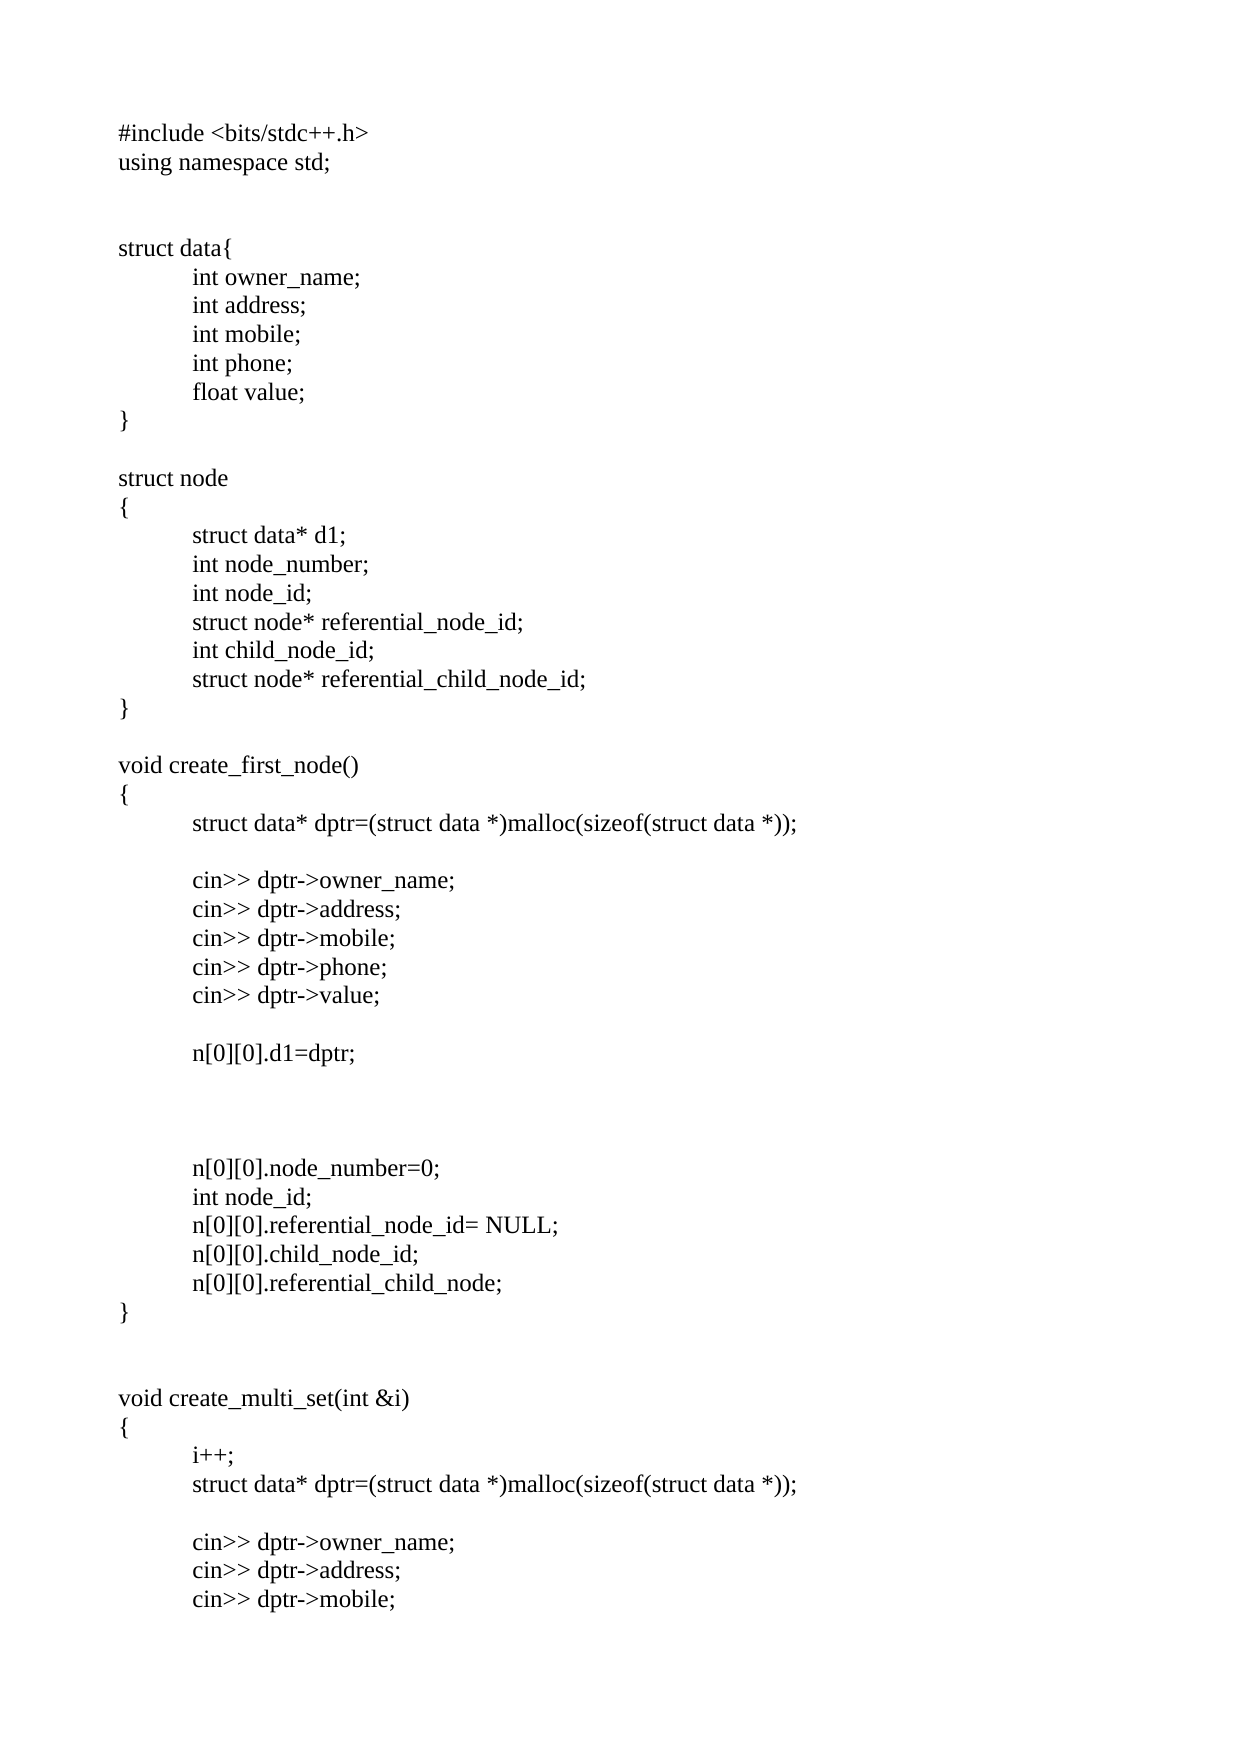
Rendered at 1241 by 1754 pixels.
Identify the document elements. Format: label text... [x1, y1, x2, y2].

text #include <bits/stdc++.h> using namespace std; struct data{ int owner_name; int address; int mobile; int phone; float value; } struct node { struct data* d1; int node_number; int node_id; struct node* referential_node_id; int child_node_id; struct node* referential_child_node_id; } void create_first_node() { struct data* dptr=(struct data *)malloc(sizeof(struct data *)); cin>> dptr->owner_name; cin>> dptr->address; cin>> dptr->mobile; cin>> dptr->phone; cin>> dptr->value; n[0][0].d1=dptr; n[0][0].node_number=0; int node_id; n[0][0].referential_node_id= NULL; n[0][0].child_node_id; n[0][0].referential_child_node; } void create_multi_set(int &i) { i++; struct data* dptr=(struct data *)malloc(sizeof(struct data *)); cin>> dptr->owner_name; cin>> dptr->address; cin>> dptr->mobile; [118, 118, 1122, 1613]
